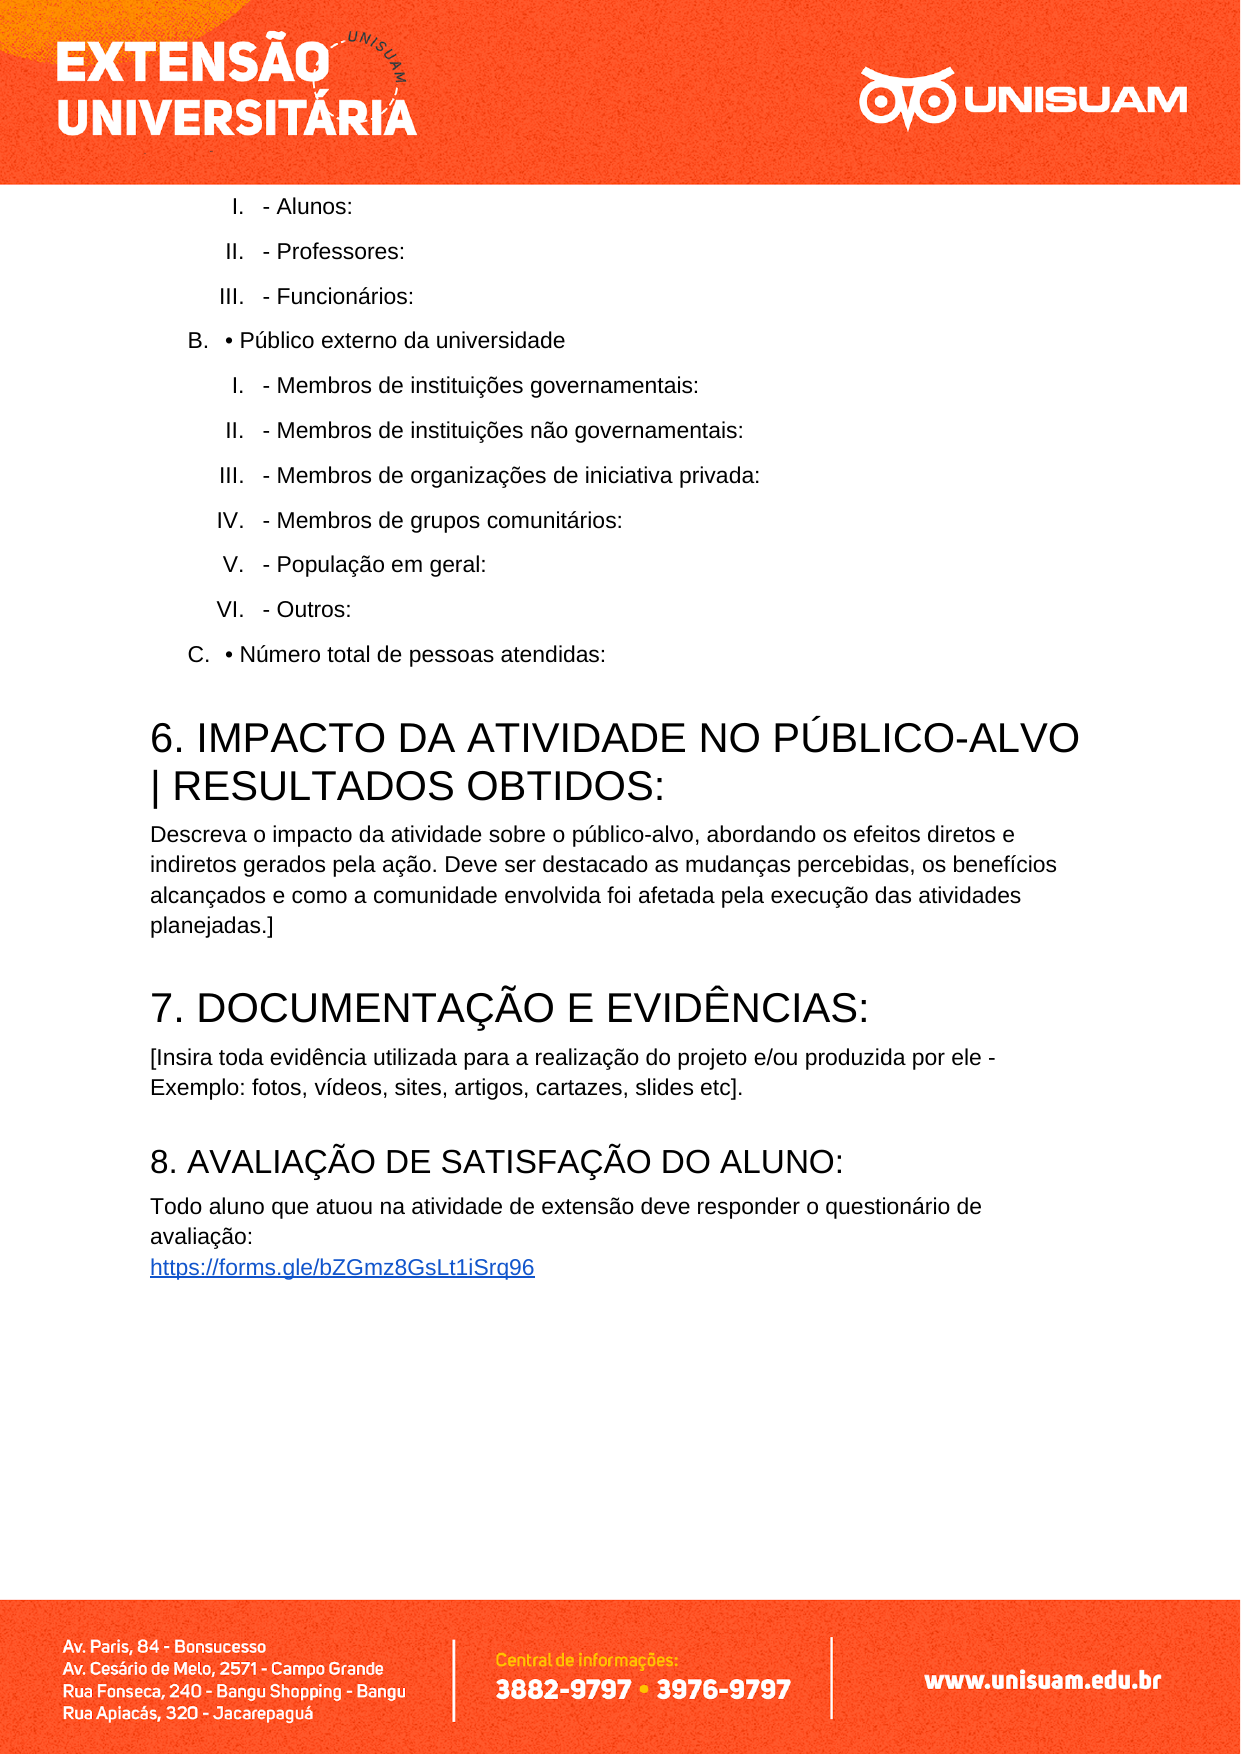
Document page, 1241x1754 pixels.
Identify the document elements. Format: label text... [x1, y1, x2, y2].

list - Outros: [244, 596, 1090, 623]
picture [0, 0, 1241, 1754]
subtitle 6. IMPACTO DA ATIVIDADE NO PÚBLICO-ALVO | RESULTADOS OBTIDOS: [150, 713, 1090, 809]
list • Público externo da universidade [187, 327, 1090, 354]
list - Professores: [244, 238, 1090, 264]
list - Membros de instituições governamentais: [244, 372, 1090, 399]
list • Número total de pessoas atendidas: [187, 641, 1090, 667]
subtitle 7. DOCUMENTAÇÃO E EVIDÊNCIAS: [150, 984, 1090, 1032]
list - População em geral: [244, 551, 1090, 578]
text [Insira toda evidência utilizada para a realização do projeto e/ou produzida por ele - Exemplo: fotos, vídeos, sites, artigos, cartazes, slides etc]. [150, 1044, 1090, 1101]
list - Membros de instituições não governamentais: [244, 417, 1090, 443]
text Todo aluno que atuou na atividade de extensão deve responder o questionário de avaliação: [150, 1193, 1090, 1249]
list - Membros de organizações de iniciativa privada: [244, 462, 1090, 488]
text Descreva o impacto da atividade sobre o público-alvo, abordando os efeitos diretos e indiretos gerados pela ação. Deve ser destacado as mudanças percebidas, os benefícios alcançados e como a comunidade envolvida foi afetada pela execução das atividades planejadas.] [150, 821, 1090, 938]
subtitle 8. AVALIAÇÃO DE SATISFAÇÃO DO ALUNO: [150, 1142, 1090, 1181]
list - Alunos: [244, 193, 1090, 219]
list - Funcionários: [244, 283, 1090, 309]
text https://forms.gle/bZGmz8GsLt1iSrq96 [150, 1253, 1090, 1280]
list - Membros de grupos comunitários: [244, 507, 1090, 533]
